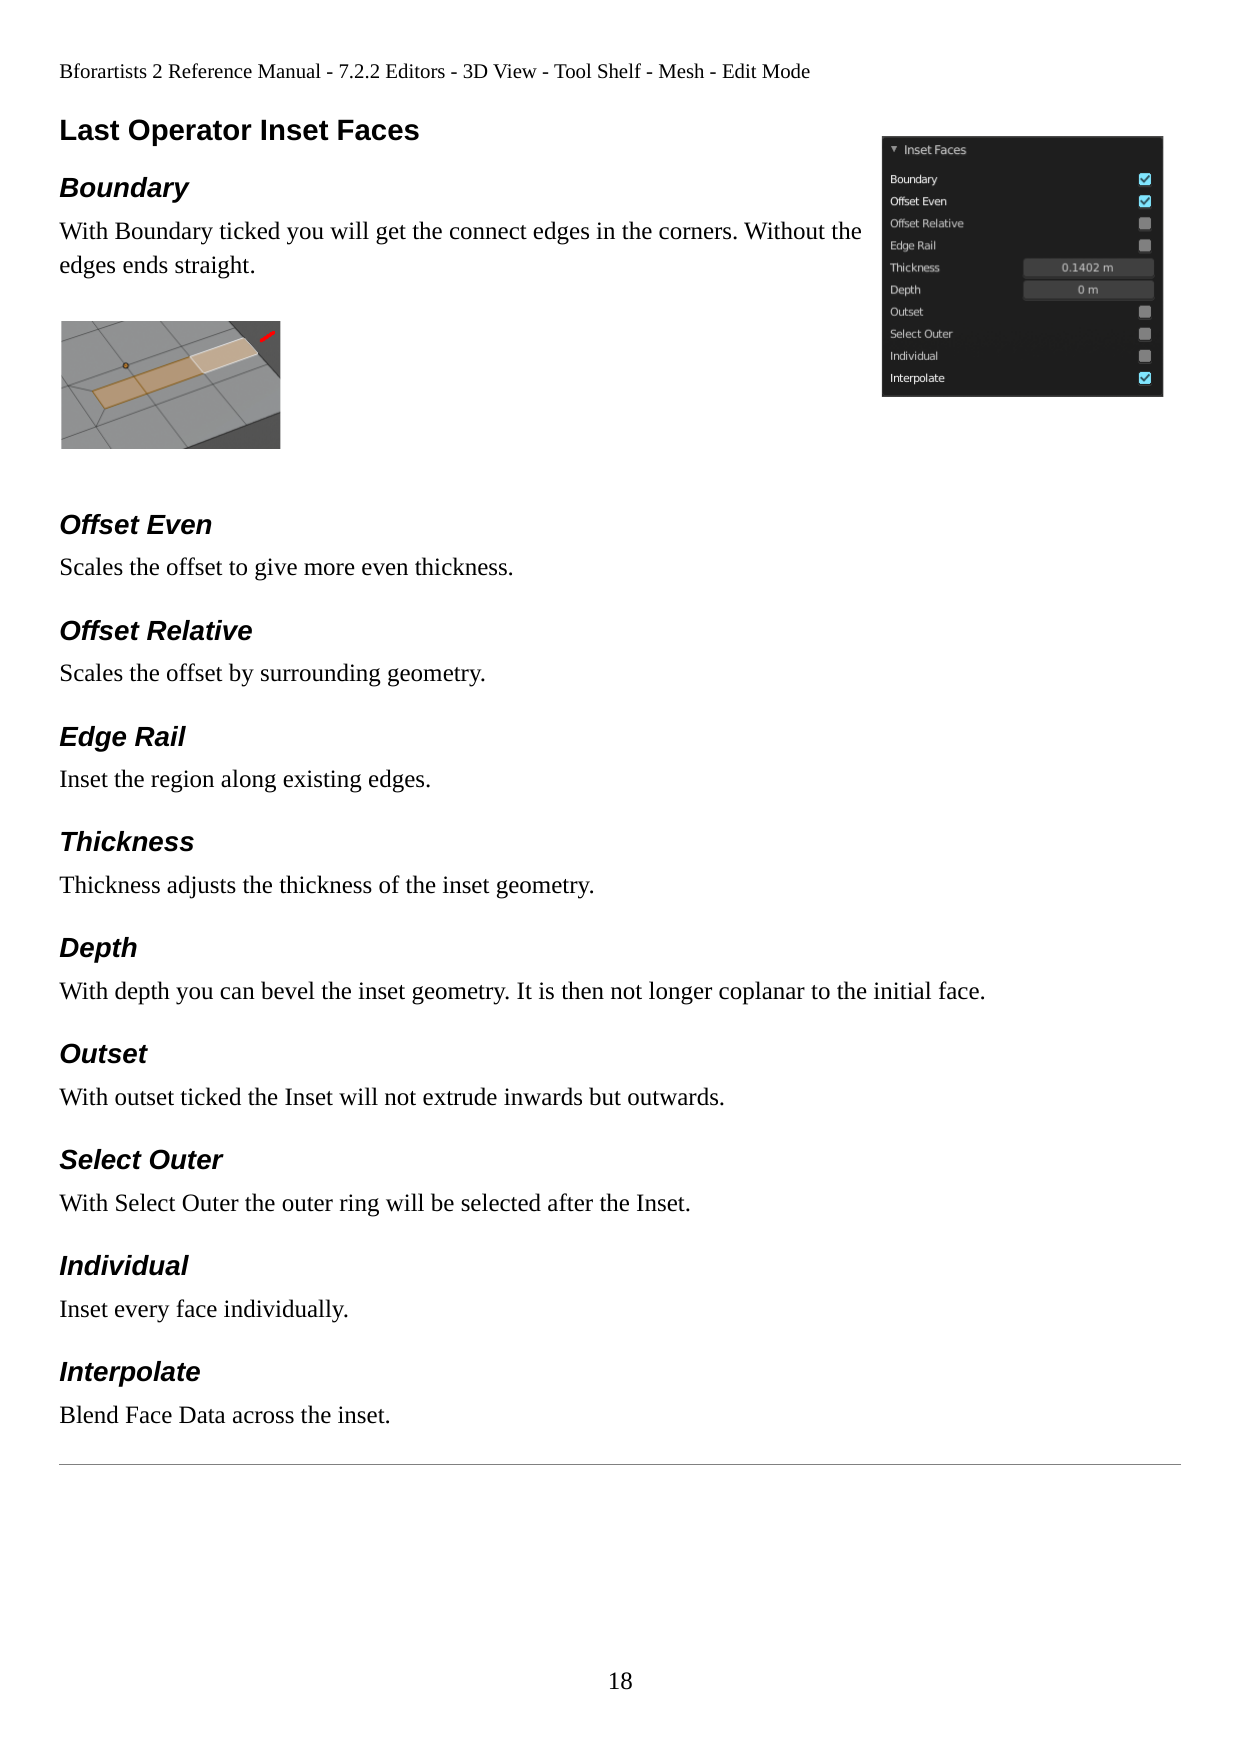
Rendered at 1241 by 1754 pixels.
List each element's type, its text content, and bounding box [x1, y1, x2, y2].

subtitle [1164, 171, 1181, 203]
text Scales the offset to give more even thickness. [59, 552, 1181, 581]
text Thickness adjusts the thickness of the inset geometry. [59, 870, 1181, 899]
subtitle Edge Rail [59, 720, 1181, 752]
picture [881, 136, 1164, 397]
subtitle Offset Even [59, 508, 1181, 540]
subtitle Outset [59, 1038, 1181, 1069]
text With outset ticked the Inset will not extrude inwards but outwards. [59, 1082, 1181, 1111]
text With Boundary ticked you will get the connect edges in the corners. Without the edges ends straight. [59, 216, 881, 279]
subtitle Last Operator Inset Faces [59, 113, 1181, 146]
subtitle Depth [59, 932, 1181, 964]
picture [61, 321, 281, 449]
text With depth you can bevel the inset geometry. It is then not longer coplanar to the initial face. [59, 976, 1181, 1005]
subtitle Offset Relative [59, 614, 1181, 646]
text Scales the offset by surrounding geometry. [59, 658, 1181, 687]
subtitle Interpolate [59, 1356, 1181, 1387]
subtitle Boundary [59, 171, 881, 203]
subtitle Select Outer [59, 1144, 1181, 1176]
text With Select Outer the outer ring will be selected after the Inset. [59, 1188, 1181, 1217]
subtitle Individual [59, 1249, 1181, 1281]
text Inset the region along existing edges. [59, 764, 1181, 793]
text Blend Face Data across the inset. [59, 1400, 1181, 1429]
subtitle Thickness [59, 826, 1181, 858]
text Inset every face individually. [59, 1294, 1181, 1323]
